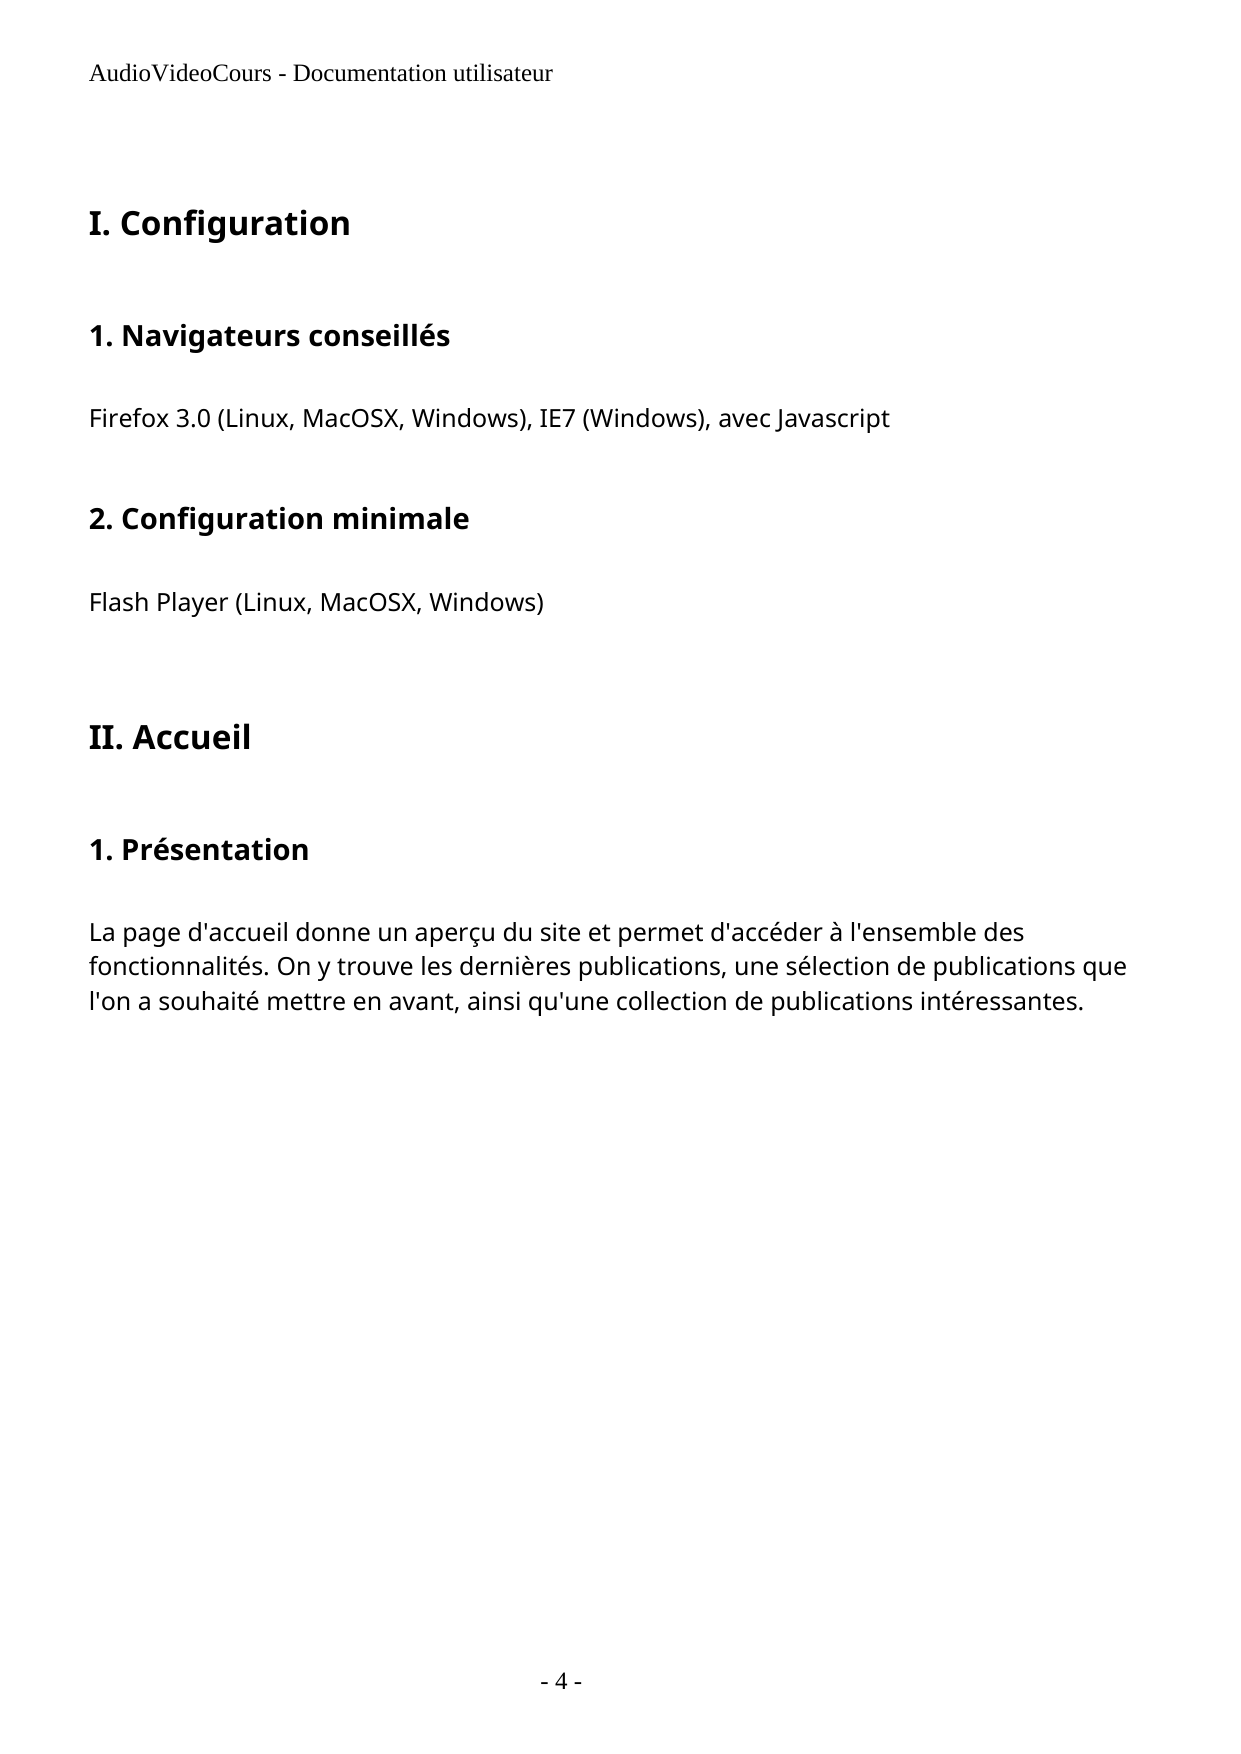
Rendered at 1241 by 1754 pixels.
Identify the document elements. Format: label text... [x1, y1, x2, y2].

text La page d'accueil donne un aperçu du site et permet d'accéder à l'ensemble des fonctionnalités. On y trouve les dernières publications, une sélection de publications que l'on a souhaité mettre en avant, ainsi qu'une collection de publications intéressantes. [88, 915, 1152, 1017]
subtitle I. Configuration [88, 200, 1152, 245]
subtitle II. Accueil [88, 714, 1152, 759]
text Firefox 3.0 (Linux, MacOSX, Windows), IE7 (Windows), avec Javascript [88, 401, 1152, 435]
subtitle 1. Présentation [88, 829, 1152, 868]
text Flash Player (Linux, MacOSX, Windows) [88, 584, 1152, 618]
subtitle 2. Configuration minimale [88, 498, 1152, 538]
subtitle 1. Navigateurs conseillés [88, 315, 1152, 354]
